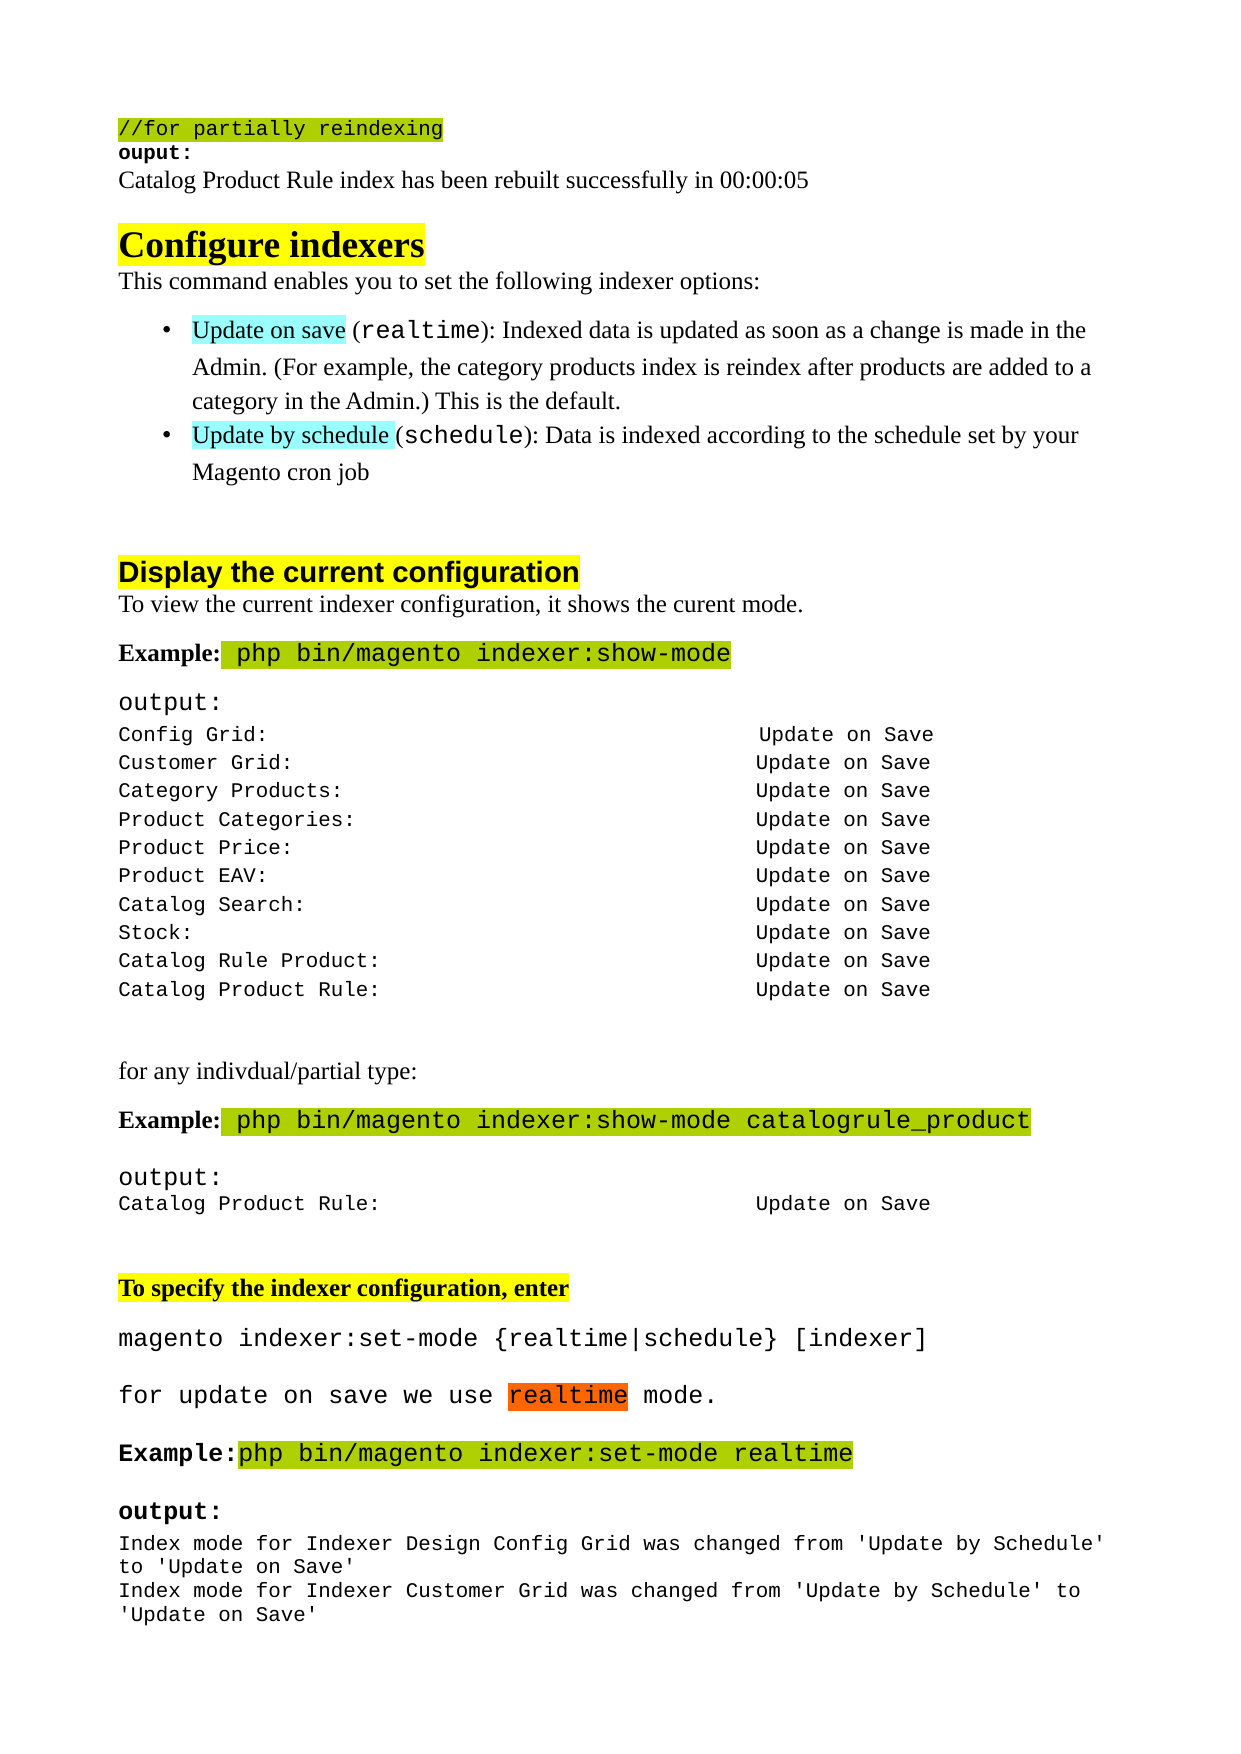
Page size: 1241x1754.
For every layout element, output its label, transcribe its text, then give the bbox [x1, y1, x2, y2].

text magento indexer:set-mode {realtime|schedule} [indexer] [118, 1325, 1122, 1354]
subtitle Display the current configuration [118, 555, 1122, 589]
text Product EAV: Update on Save [118, 865, 1122, 889]
text Example: php bin/magento indexer:show-mode catalogrule_product [118, 1105, 1122, 1136]
list Update by schedule (schedule): Data is indexed according to the schedule set by your Magento cron job [162, 421, 1122, 486]
text Catalog Search: Update on Save [118, 894, 1122, 917]
text for update on save we use realtime mode. [118, 1383, 1122, 1411]
text Stock: Update on Save [118, 922, 1122, 946]
text output: [118, 1164, 1122, 1193]
text Config Grid: Update on Save [118, 724, 1122, 747]
text Catalog Rule Product: Update on Save [118, 950, 1122, 974]
text ouput: [118, 142, 1122, 165]
text Category Products: Update on Save [118, 780, 1122, 804]
text output: [118, 1499, 1122, 1527]
text To view the current indexer configuration, it shows the curent mode. [118, 589, 1122, 618]
list Update on save (realtime): Indexed data is updated as soon as a change is made in the Admin. (For example, the category products index is reindex after products are added to a category in the Admin.) This is the default. [162, 315, 1122, 415]
text //for partially reindexing [118, 118, 1122, 142]
text for any indivdual/partial type: [118, 1056, 1122, 1085]
text Product Categories: Update on Save [118, 809, 1122, 832]
text Example: php bin/magento indexer:show-mode [118, 638, 1122, 669]
text Index mode for Indexer Customer Grid was changed from 'Update by Schedule' to 'Update on Save' [118, 1580, 1122, 1627]
text To specify the indexer configuration, enter [118, 1273, 1122, 1302]
text This command enables you to set the following indexer options: [118, 266, 1122, 295]
text Catalog Product Rule: Update on Save [118, 1193, 1122, 1216]
text Customer Grid: Update on Save [118, 752, 1122, 776]
subtitle Configure indexers [118, 223, 1122, 266]
text Example:php bin/magento indexer:set-mode realtime [118, 1441, 1122, 1469]
text Catalog Product Rule index has been rebuilt successfully in 00:00:05 [118, 165, 1122, 194]
text Index mode for Indexer Design Config Grid was changed from 'Update by Schedule' to 'Update on Save' [118, 1533, 1122, 1580]
text output: [118, 690, 1122, 718]
text Catalog Product Rule: Update on Save [118, 979, 1122, 1002]
text Product Price: Update on Save [118, 837, 1122, 861]
